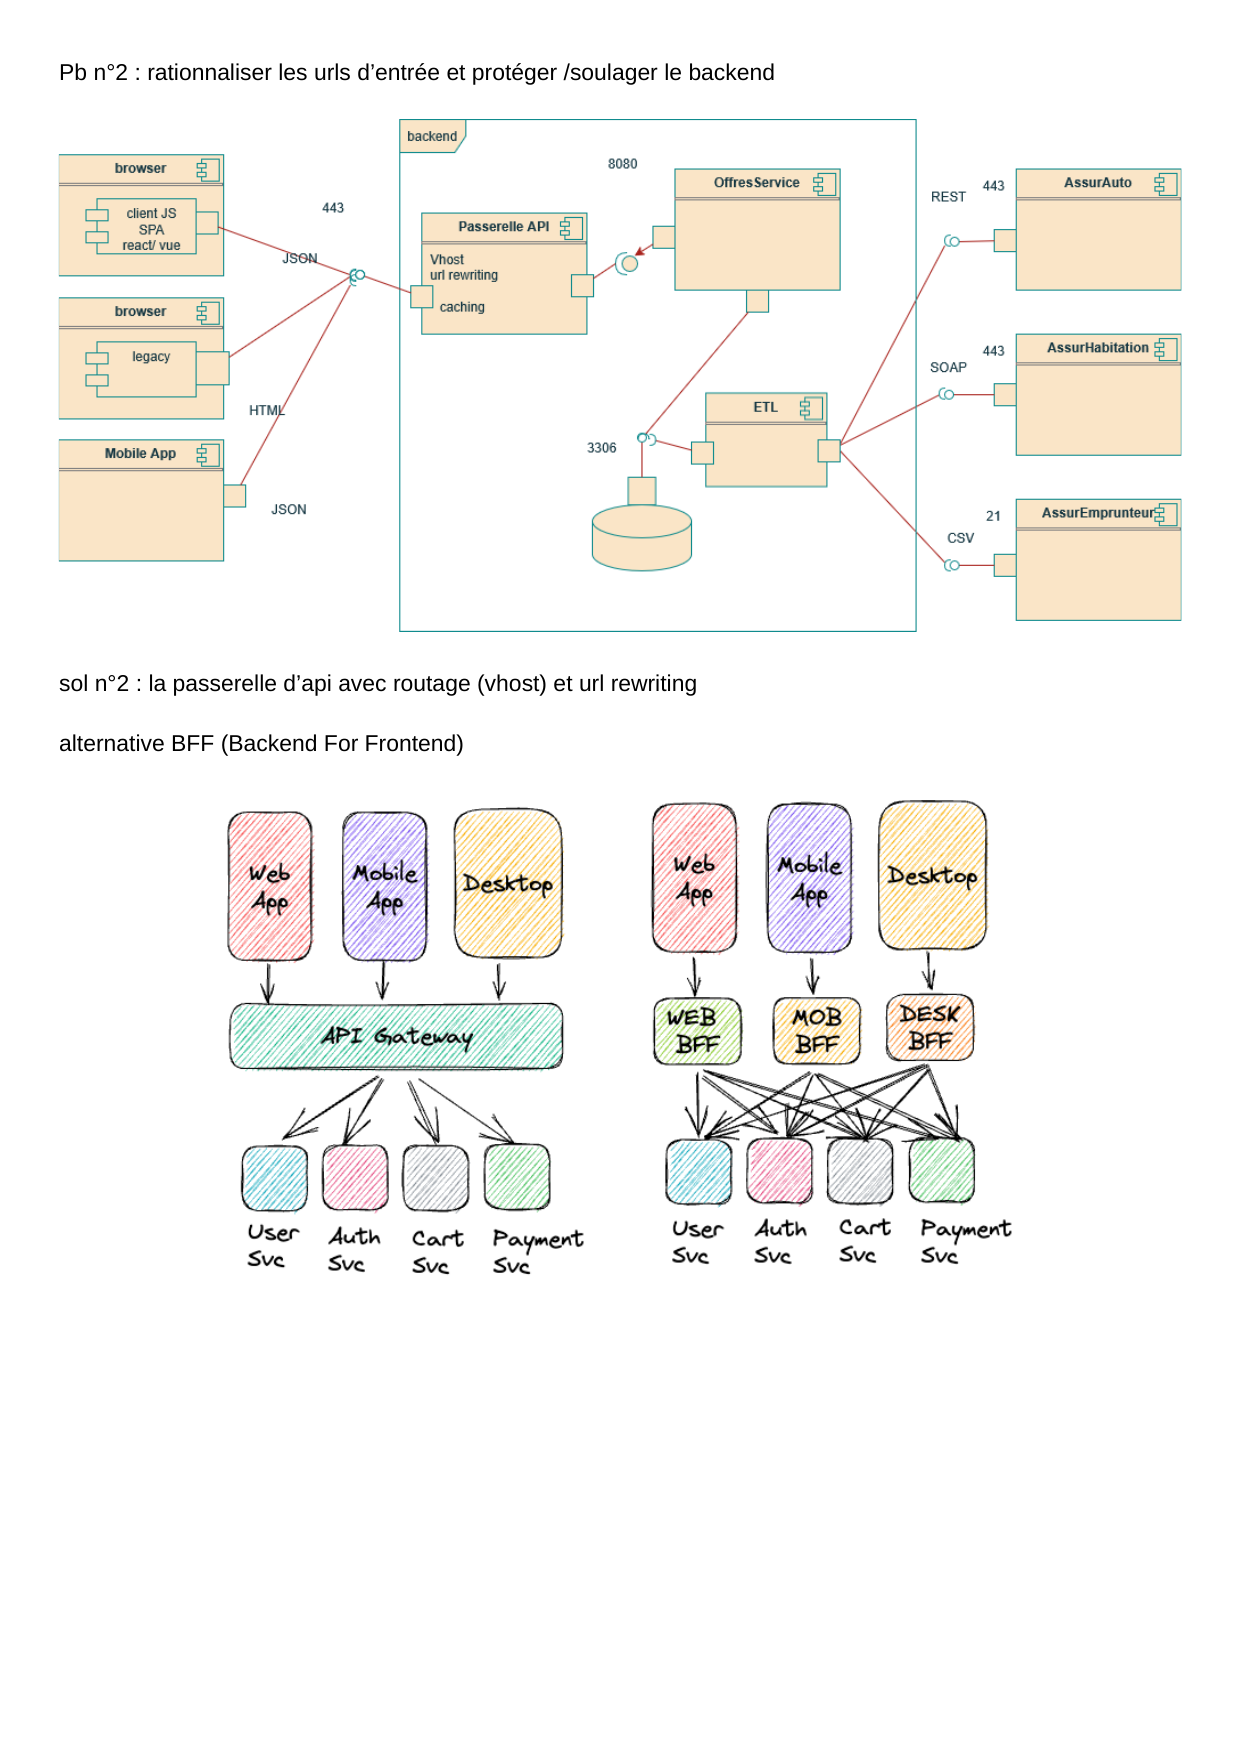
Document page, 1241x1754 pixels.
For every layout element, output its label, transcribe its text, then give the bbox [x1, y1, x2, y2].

picture [217, 790, 1023, 1290]
picture [58, 119, 1182, 632]
text alternative BFF (Backend For Frontend) [59, 730, 1181, 756]
text Pb n°2 : rationnaliser les urls d’entrée et protéger /soulager le backend [59, 59, 1181, 85]
text sol n°2 : la passerelle d’api avec routage (vhost) et url rewriting [59, 669, 1181, 696]
